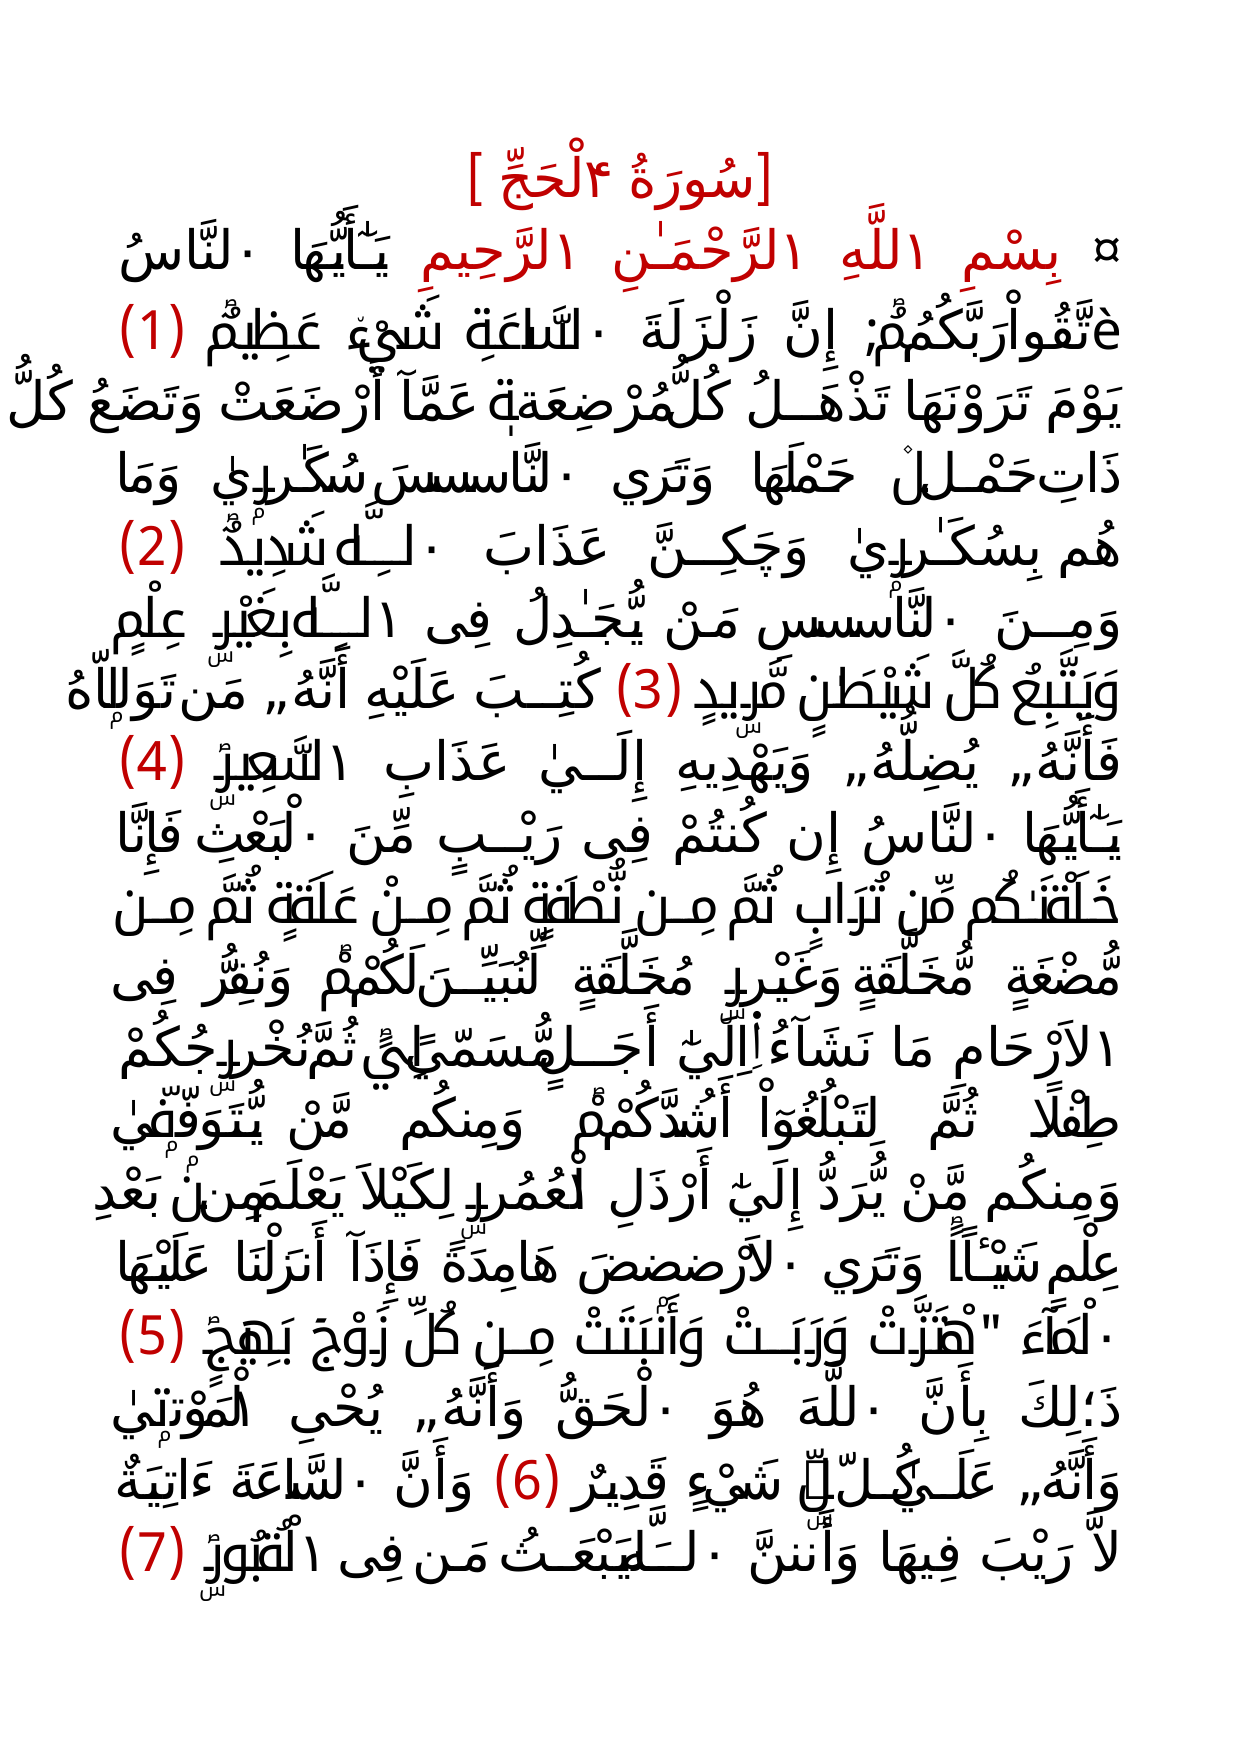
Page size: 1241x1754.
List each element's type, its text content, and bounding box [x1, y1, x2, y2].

text ¤ بِسْمِ ۱للَّهِ ۱لرَّحْمَـٰنِ ۱لرَّحِيمِ يَـٰٓأَيُّهَا ۰لنَّاسُ èتَّقُواْ رَبَّكُمُؐ; إِنَّ زَلْزَلَةَ ۰لسَّاعَةِ شَيْء٘ عَظِيمٌؐ (1) يَوْمَ تَرَوْنَهَا تَذْهَــلُ كُلُّ مُرْضِعَةٖ عَمَّآ أَرْضَعَتْ وَتَضَعُ كُلُّ ذَاتِ حَمْــل۫ حَمْلَهَا وَتَرَي ۰لنَّاسسسَ سُكَـٰرۭيٰ وَمَا هُم بِسُكَـٰرۭيٰ وَچَكِــنَّ عَذَابَ ۰للَّهِ شَدِيدٌؐ (2) وَمِــنَ ۰لنَّاسسسِ مَـنْ يُّجَـٰدِلُ فِى ۱للَّهِ بِغَيْرۣ عِلْمٍ وَيَتَّبِعُ كُلَّ شَيْطَـٰنٍ مَّرۣيدٍ (3) كُتِــبَ عَلَيْهِ أَنَّهُ„ مَن تَوَلۭاّهُ فَأَنَّهُ„ يُضِلُّهُ„ وَيَهْدِيهِ إِلَــيٰ عَذَابِ ۱لسَّعِيرۣؐ (4) يَـٰٓأَيُّهَا ۰لنَّاسُ إِن كُنتُمْ فِى رَيْــبٍ مِّنَ ۰لْبَعْثِ فَإِنَّا خَلَقْنَـٰكُم مِّن تُرَابٍ ثُمَّ مِــن نُّطْفَةٍ ثُمَّ مِــنْ عَلَقَةٍ ثُمَّ مِــن مُّضْغَةٍ مُّخَلَّقَةٍ وَغَيْرۣ مُخَلَّقَةٍ لِّنُبَيِّــنَ لَكُمْؐ وَنُقِرُّ فِى ۱لاَرْحَامِ مَا نَشَآءُ اِ۬لَيٰٓ أَجَــلٍ مُّسَمّيًؐ ثُمَّ نُخْرۣجُكُمْ طِفْلًا ثُمَّ لِتَبْلُغُوٓاْ أَشُدَّكُمْؐ وَمِنكُم مَّنْ يُّتَوَفّۭيٰ وَمِنكُم مَّنْ يُّرَدُّ إِلَيٰٓ أَرْذَلِ ۱لْعُمُرۣ لِكَيْلاَ يَعْلَمَ مِنۢ بَعْدِ عِلْمٍ شَيْـٔاًؐ وَتَرَي ۰لاَرْضضضَ هَامِدَةً فَإِذَآ أَنزَلْنَا عَلَيْهَا ۰لْمَآءَ "هْتَزَّتْ وَرَبَــتْ وَأَنۢبَتَتْ مِــن كُلِّ زَوْجٙ بَهِيجٍؐ (5) ذَ؛لِكَ بِأَنَّ ۰للَّهَ هُوَ ۰لْحَقُّ وَأَنَّهُ„ يُحْىِ ۱لْمَوْتۭيٰ وَأَنَّهُ„ عَلَــيٰ كُــلّۣ شَيْءٍ قَدِيرٌ (6) وَأَنَّ ۰لسَّاعَةَ ءَاتِيَةٌ لاَّ رَيْبَ فِيهَا وَأَنننَّ ۰للَّهَ يَبْعَــثُ مَـن فِى ۱لْقُبُورۣؐ (7) وَمِــنَ ۰لنَّاسِ مَنْ يُّجَـٰدِلُ فِى ۱للَّهِ بِغَيْرۣ عِلْمٍ وَلاَ هُديً وَلاَ كِتَـٰــبٍ مُّنِيرٍ (8) ثَانِيَ عِطْفِهِ” لِيُضِلَّ عَــن سَبِيـلِ ۱للَّهِؐ لَهُ„ فِى ۱لدُّنْيۭا خِزْيٌؐ وَنُذِيقُهُ„ يَوْمَ ۰لْقِيَـٰمَةِ عَذَابَ ۰لْحَرۣيقِؐ (9) ذَ؛لِــكَ بِمَا قَدَّمَــتْ يَدَ؛كَ وَأَنننَّ ۰للَّهَ لَيْسَ بِظَچَّـمٍ لِّلْعَبِيدِؐ (10) ® وَمِــنَ ۰لنَّاسِ مَنْ يَّعْبُدُ ۴للَّهَ عَلَــيٰ حَرْفٍ فَإِنَ اَصَابَهُ„ خَيْر٘ 'طْمَأَنَّ بِهِ” وَإِنَ اَصَابَتْهُ فِتْنَة٘ 'نقَلَبَ عَلَيٰ وَجْهِهِ” خَسِرَ ۰لدُّنْيۭا وَالاَخِرَةَؐ ذَ؛لِكَ هُوَ ۰لْخُسْرَانُ ۴لْمُبِينُؐ (11) يَدْعُواْ مِن دُونِ ۱للَّهِ مَا لاَ يَضُرُّهُ„ وَمَا لاَ يَنفَعُهُؐ, ذَ؛لِــكَ هُوَ ۰لضَّچَلُ ۴لْبَعِيدُ (12) يَدْعُواْؐ لَمَــن ضَرُّهُ; أَقْرَبُ مِن نَّفْعِهِ” لَبِيــسَ ۰لْمَوْلۭيٰ وَلَبِيــسَ ۰لْعَشِيرُؐ (13) إِنَّ ۰للَّهَ يُدْخِلُ ۴لذِيــنَ ءَامَنُواْ وَعَمِلُواْ ۴ڤصَّـٰڤِحَـٰتِ جَنَّـٰــتٍ تَجْرۣى مِــن تَحْتِهَا ۰لاَنْهَـٰرُؐ إِنَّ ۰للَّهَ يَفْعَــلُ مَا يُرۣيدُؐ (14) مَــن كَانَ يَظُنُّ أَن لَّنْ يَّنصُرَهُ ۴للَّهُ فِى ۱لدُّنْيۭا وَالاَخِرَةِ فَلْيَمْدُدْ بِسَبَــبٖ اِلَــي ۰لسَّمَآءِ ثُمَّ لِيَقْطَعْ فَلْيَنظُرْ هَلْ يُذْهِبَنَّ كَيْدُهُ„ مَا يَغِيظُؐ (15) وَكَذَ؛لِــكَ أَنزَلْنَـٰهُ ءَايَـٰــتٙ بَيِّنَـٰــتٍؐ وَأَنَّ ۰للَّهَ يَهْدِى مَنْ يُّرۣيدُؐ (16) إِنَّ ۰لذِيــنَ ءَامَنُواْ وَالذِيــنَ هَادُواْ وَالصَّـٰبِينَ وَالنَّصَـٰرۭيٰ وَالْمَجُوسَ وَالذِيــنَ أَشْرَكُوٓاْ إِنَّ ۰للَّهَ يَفْصِلُ بَيْنَهُمْ يَوْمَ ۰لْقِيَـٰمَةِؐ إِنَّ ۰للَّهَ عَلَيٰ كُــلّۣ شَيْءٍ شَهِيد٘ؐ (17) اَلَمْ تَرَ أَنَّ ۰للَّهَ يَسْجُدُ لَهُ„ مَـن فِى ۱لسَّمَـٰوَ؛تِ وَمَـن فِى ۱لاَرْضِ وَالشَّمْسُ وَالْقَمَرُ وَاڤنُّجُومُ وَالْجِبَالُ وَاڤشَّجَرُ وَالدَّوَآبُّ وَكَثِيرٌ مِّــنَ ۰لنَّاسِؐ وَكَثِير٘ حَقَّ عَلَيْهِ ۱لْعَذَابُؐ وَمَنْ يُّهِـنِ ۱للَّهُ فَمَا لَهُ„ مِــن مُّكْرۣمٖؐ اِنَّ ۰للَّهَ يَفْعَلُ مَا يَشَآءُؐ ¦ (18) © هَـٰذَ؛نننۣ خَصْمَـٰنِ 'خْتَصَمُواْ فِى رَبِّهِمْؐ فَالذِيــنَ كَفَرُواْ قُطِّعَــتْ لَهُمْ ثِيَابٌ مِّــن نّۭـارٍ يُصَبُّ مِن فَوْقِ رُءُوسِهِمُ ۴لْحَمِيمُ يُصْهَرُ بِهِ” مَا فِى بُطُونِهِمْ وَالْجُلُودُؐ وَلَهُم مَّقَـٰمِعُ مِنْ حَدِيدٍؐ (19) كُلَّمَآ أَرَادُوٓاْ أَنْ يَّخْرُجُواْ مِنْهَا مِنْ غَمّٖ ۷عِيدُواْ فِيهَاؐ وَذُوقُواْ عَذَابَ ۰لْحَرۣيقِؐ (20) إِنَّ ۰للَّهَ يُدْخِلُ ۴لذِيــنَ ءَامَنُواْ وَعَمِلُواْ ۴ڤصَّـٰڤِحَـٰــتِ جَنَّـٰتٍ تَجْرۣى مِــن تَحْتِهَا ۰لاَنْهَـٰرُ يُحَلَّوْنَ فِيهَا مِــنَ اَسَاوۣرَ مِن ذَهَبٍ وَلُؤْلُؤاًؐ وَلِبَاسُهُمْ فِيهَا حَرۣيرٌؐ (21) وَهُدُوٓاْ إِلَي ۰لطَّيِّبِ مِــنَ ۰لْقَوْلِؐ وَهُدُوٓاْ إِلَيٰ صِرَ؛طِ ۱لْحَمِيدِؐ (22) إِنَّ ۰لذِيــنَ كَفَرُواْ وَيَصُدُّونَ عَــن سَبِيـلِ ۱للَّهِ وَاڤْمَسْجِدِ ۱لْحَرَامِ ۱ﻟ﮲ جَعَلْنَـٰهُ لِلنَّاسِ سَوَآء٘ ۱لْعَـٰكِفُ فِيهِ وَالْبَادِؐ” وَمَنْ يُّرۣدْ فِيهِ بِإِلْحَادٙ بِظُلْمٍ نُّذِقْهُ مِــنْ عَذَابٖ اَلِيمٍؐ (23) وَإِذْ بَوَّأْنَا لِإِبْرَ؛هِيمَ مَكَانَ ۰لْبَيْــتِ أَن لاَّ تُشْرۣكككْ بِى شَيْـٔاًؐ وَطَهِّرْ بَيْتِــيَ لِلطَّآئِفِينَ وَالْقَآئِمِينَ وَالرُّكَّعِ ۱لسُّجُودِؐ (24) وَأَذِّن فِى ۱لنَّاسِ بِالْحَجِّ يَاتُوكككَ رۣجَالًا وَعَلَــيٰ كُــلّۣ ضَامِرٍ يَاتِيــنَ مِـن كُلِّ فَجّٖ عَمِيقٍ (25) لِّيَشْهَدُواْ مَنَـٰفِعَ لَهُمْ وَيَذْكُرُواْ èسْمَ ۰للَّهِ فِىٓ أَيَّامٍ مَّعْلُومَـٰتٖ عَلَــيٰ مَا رَزَقَهُم مِّنۢ بَهِيمَةِ ۱لاَنْعَـٰمِؐ فَكُلُواْ مِنْهَا وَأَطْعِمُواْ ۴لْبَآئِسَ ۰لْفَقِيرَؐ (26) ثُمَّ لِيَقْضُواْ تَفَثَهُمْ وَلْيُوفُواْ نُذُورَهُمْ وَلْيَطَّوَّفُواْ بِالْبَيْــتِ ۱لْعَتِيقِؐ (27) ® ذَ؛لِكَؐ وَمَـنْ يُّعَظِّمْ حُرُمَـٰــتِ ۱للَّهِ فَهُوَ خَيْرٌ لَّهُ„ عِندَ رَبِّهِؐ” وَٱُحِلَّتْ لَكُمُ ۴لاَنْعَـٰمُ إِلاَّ مَا يُتْلۭــيٰ عَلَيْكُمْؐ فَاجْتَنِبُواْ ۴لرّۣجْسَ مِنَ ۰لاَوْثَـٰنِ وَاجْتَنِبُواْ قَوْلَ ۰لزُّورۣ (28) حُنَفَآءَ لِلهِ غَيْرَ مُشْرۣكِينَ بِهِؐ” وَمَنْ يُّشْرۣكككْ بِاللَّهِ فَكَأَنَّمَا خَرَّ مِــنَ ۰لسَّمَآءِ فَتَخَطَّفُهُ ۴لطَّيْرُ أَوْ تَهْوۣى بِهِ ۱لرّۣيحُ فِى مَكَانٍ سَحِيقٍؐ (29) ذَ؛لِــكَؐ وَمَنْ يُّعَظِّمْ شَعَـٰٓئِرَ ۰للَّهِ فَإِنَّهَا مِــن تَقْوَي ۰لْقُلُوبِؐ (30) لَكُمْ فِيهَا مَنَـٰفِعُ إِلَيٰٓ أَجَــلٍ مُّسَمّيً ثُمَّ مَحِلُّهَآ إِلَي ۰لْبَيْتِ ۱لْعَتِيقِؐ (31) وَلِكُــلّۣ ٱُمَّةٍ جَعَلْنَا مَنسَكاً لِّيَذْكُرُواْ èسْمَ ۰للَّهِ عَلَيٰ مَا رَزَقَهُم مِّـنۢ بَهِيمَةِ ۱لاَنْعَـٰمِؐ فَإِچَهُكُمُ; إِچَهٌ وَ؛حِدٌؐ فَلَهُ; أَسْلِمُواْؐ وَبَشِّرۣ ۱ڤْمُخْبِتِينَ (32) ۰لذِينَ إِذَا ذُكِرَ ۰للَّهُ وَجِلَتْ قُلُوبُهُمْ وَالصَّـٰبِـرۣيــنَ عَلَــيٰ مَآ أَصَابَهُمْ وَالْمُقِيمِى ۱لصَّلَوٰةِ وَمِمَّا رَزَقْنَـٰهُمْ يُنفِقُونَؐ (33) وَالْبُدْنَ جَعَلْنَـٰهَا لَكُم مِّن شَعَـٰٓئِرۣ ۱للَّهِ لَكُمْ فِيهَا خَيْرٌؐ فَاذْكُرُواْ èسْمَ ۰للَّهِ عَلَيْهَا صَوَآفَّؐ فَإِذَا وَجَبَــتْ جُنُوبُهَا فَكُلُواْ مِنْهَا وَأَطْعِمُواْ ۴لْقَانِعَ وَالْمُعْتَرَّؐ كَذَ؛لِــكَ سَخَّرْنَـٰهَا لَكُمْ لَعَلَّكُمْ تَشْكُرُونَؐ (34) لَنْ يَّنَالَ ۰للَّهَ لُحُومُهَا وَلاَ دِمَآؤُهَا وَچَكِـنْ يَّنَالُهُ ۴لتَّقْوۭيٰ مِنكُمْؐ كَذَ؛لِــكَ سَخَّرَهَا لَكُمْ لِتُكَبِّرُواْ ۴للَّهَ عَلَيٰ مَا هَدۭيٰكُمْؐ وَبَشِّرۣ ۱ڤْمُحْسِنِينَؐ (35) ¥ إِنَّ ۰للَّهَ يُدَ؛فِعُ عَـنِ ۱لذِينَ ءَامَنُوٓاْؐ إِنَّ ۰للَّهَ لاَ يُحِــبُّ كُلَّ خَوَّانٍ كَفُورٖؐ (36) ۷ذِنَ لِلذِينَ يُقَـٰتَلُونَ بِأَنَّهُمْ ظُلِمُواْؐ وَإِنننَّ ۰للَّهَ عَلَــيٰ نَصْرۣهِمْ لَقَدِير٘ؐ (37) ۱لذِيــنَ ٱُخْرۣجُواْ مِن دِيۭـٰرۣهِم بِغَيْرۣ حَقّٖ اِلٓاَّ أَنْ يَّقُولُواْ رَبُّنَا ۰للَّهُؐ وَلَوْلاَ دِفَـٰعُ ۴للَّهِ ۱لنَّاسسسَ بَعْضَهُم بِبَعْــضٍ لَّهُدِمَــتْ صَوَ؛مِعُ وَبِيَعٌ وَصَلَوَ؛تٌ وَمَسَـٰجِدُ يُذْكَرُ فِيهَا "سْمُ ۴للَّهِ كَثِيراًؐ وَلَيَنصُرَنَّ ۰للَّهُ مَـنْ يَّنصُرُهُؐ; إِنَّ ۰للَّهَ لَقَوۣيّﹲ عَزۣيز٘ؐ (38) ۱لذِينَ إِن مَّكَّنَّـٰهُمْ فِى ۱لاَرْضضضِ أَقَامُواْ ۴لصَّلَوٰةَ وَءَاتَوُاْ ۴لزَّكَوٰةَ وَأَمَرُواْ بِالْمَعْرُوفِ وَنَهَوْاْ عَـنِ ۱لْمُنكَرۣؐ وَلِلهِ عَـٰقِبَةُ ۴لاُمُورۣؐ (39) وَإِنْ يُّكَذِّبُوكككَ فَقَدْ كَذَّبَــتْ قَبْلَهُمْ قَوْمُ نُوحٍ وَعَادٌ وَثَمُودُ (40) وَقَوْمُ إِبْرَ؛هِيمَ وَقَوْمُ لُوطٍ (41) وَأَصْحَـٰبُ مَدْيَنَؐ وَكُذِّبَ مُوسۭيٰؐ فَأَمْلَيْتُ لِلْكۭـٰفِـرۣينَ ثُمَّ أَخَذتُّهُمْؐ فَكَيْفَ كَانَ نَكِيرۣؐ” (42) فَكَأَيِّــن مِّـن قَرْيَةٖ اَهْلَكْنَـٰهَا وَهِيَ ظَالِمَةٌ فَهِــيَ خَاوۣيَة٘ عَلَيٰ عُرُوشِهَا وَبِيرٍ مُّعَطَّلَةٍ وَقَصْرٍ مَّشِيدٖؐ (43) اَفَلَمْ يَسِيرُواْ فِى ۱لاَرْضضضِ فَتَكُونَ لَهُمْ قُلُوبٌ يَعْقِلُونَ بِهَآ أَوَ —اذَانٌ يَسْمَعُونَ بِهَاؐ فَإِنَّهَا لاَ تَعْمَي ۰لاَبْصَـٰرُ وَچَكِــن تَعْمَــي ۰لْقُلُوبُ ۴لتِى فِى ۱لصُّدُورۣؐ (44) وَيَسْتَعْجِلُونَــكَ بِالْعَذَابِؐ وَلَــنْ يُّخْلِفَ ۰للَّهُ وَعْدَهُؐ, وَإِنَّ يَوْماٗ عِندَ رَبِّــكَ كَأَلْفِ سَنَةٍ مِّمَّا تَعُدُّونَؐ (45) وَكَأَيِّن مِّـن قَرْيَةٖ اَمْلَيْــتُ لَهَا وَهِــيَ ظَالِمَةٌ ثُمَّ أَخَذتُّهَاؐ وَإِلَــيَّ ۰لْمَصِيرُؐ (46) ® قُلْ يَـٰٓأَيُّهَا ۰لنَّاسُ إِنَّمَآ أَنَا لَكُمْ نَذِيرٌ مُّبِينٌؐ (47) فَالذِينَ ءَامَنُواْ وَعَمِلُواْ ۴ڤصَّـٰڤِحَـٰــتِ لَهُم مَّغْفِرَةٌ وَرۣزْقٌ كَرۣيمٌؐ (48) وَالذِيــنَ سَعَوْاْ فِىٓ ءَايَـٰتِنَا مُعَـٰجِزۣينَ ٱُوْلَئِــكَ أَصْحَـٰبُ ۴لْجَحِيمِؐ (49) وَمَآ أَرْسَلْنَا مِــن قَبْلِــكَ مِن رَّسُولٍ وَلاَ نَبِىٓءٖ اِلٓاَّ إِذَا تَمَنّۭيٰٓ أَلْقَــي ۰لشَّيْطَـٰنُ فِىٓ ٱُمْنِيَّتِهِ” فَيَنسَخُ ۴للَّهُ مَا يُلْقِى ۱لشَّيْطَـٰنُ ثُمَّ يُحْكِمُ ۴للَّهُ ءَايَـٰتِهِ” وَاللَّهُ عَلِيم٘ حَكِيمٌ (50) ڤِّيَجْعَلَ مَا يُلْقِى ۱لشَّيْطَـٰنُ فِتْنَةً لِّلذِينَ فِى قُلُوبِهِم مَّرَضٌ وَالْقَاسِيَةِ قُلُوبُهُمْؐ وَإِنَّ ۰لظَّـٰلِمِينَ لَفِى شِقَاقٙ بَعِيدٍؐ (51) وَلِيَعْلَمَ ۰لذِينَ ٱُوتُواْ ۴لْعِلْمَ أَنَّهُ ۴لْحَـقُّ مِن رَّبِّــكَ فَيُومِنُواْ بِهِ” فَتُخْبِــتَ لَهُ„ قُلُوبُهُمْؐ وَإِنَّ ۰للَّهَ لَهَادِ ۱لذِيــنَ ءَامَنُوٓاْ إِلَــيٰ صِرَ؛طٍ مُّسْتَقِيمٍؐ (52) وَلاَ يَزَالُ ۴لذِيــنَ كَفَرُواْ فِى مِرْيَةٍ مِّنْهُ حَتَّــيٰ تَاتِيَهُمُ ۴لسَّاعَةُ بَغْتَةٗ اَوْ يَاتِيَهُمْ عَذَابُ يَوْمٖ عَقِيمٖؐ (53) ۱لْمُلْــكُ يَوْمَئِذٍ لِّلهِؐ يَحْكُمُ بَيْنَهُمْؐ فَالذِيــنَ ءَامَنُواْ وَعَمِلُواْ ۴ڤصَّـٰڤِحَـٰــتِ فِى جَنَّـٰــتِ ۱لنَّعِيمِؐ (54) وَالذِيــنَ كَفَرُواْ وَكَذَّبُواْ بِـَٔايَـٰتِنَا فَٱُوْلَئِــكَ لَهُمْ عَذَابٌ مُّهِينٌؐ (55) وَالذِيــنَ هَاجَرُواْ فِى سَبِيـلِ ۱للَّهِ ثُمَّ قُتِلُوٓاْ أَوْ مَاتُواْ لَيَرْزُقَنَّهُمُ ۴للَّهُ رۣزْقاٗ حَسَناًؐ وَإِنننَّ ۰للَّهَ لَهُوَ خَيْرُ ۴لرَّ؛زۣقِينَؐ (56) لَيُدْخِلَنَّهُم مَّدْخَلًا يَرْضَوْنَهُؐ, وَإِنننَّ ۰للَّهَ لَعَلِيم٘ حَلِيمٌؐ (57) © ذَ؛لِــكَؐ وَمَــنْ عَاقَبَ بِمِثْــلۣ مَا عُوقِــبَ بِهِ” ثُمَّ بُغِــيَ عَلَيْهِ لَيَنصُرَنَّهُ ۴للَّهُؐ إِنننَّ ۰للَّهَ لَعَفُوّﹲ غَفُورٌؐ (58) ذَ؛لِــكَ بِأَنننَّ ۰للَّهَ يُولِجُ ۴ليْلَ فِى ۱لنَّهۭارۣ وَيُولِجُ ۴لنَّهَارَ فِى ۱ليْلِ وَأَنَّ ۰للَّهَ سَمِيعٛ بَصِيرٌؐ (59) ذَ؛لِــكَ بِأَنننَّ ۰للَّهَ هُوَ ۰لْحَقُّ وَأَنَّ مَا تَدْعُونَ مِــن دُونِهِ” هُوَ ۰لْبَـٰطِلُ وَأَنَّ ۰للَّهَ هُوَ ۰لْعَلِيُّ ۴لْكَبِيرُؐ (60) أَلَمْ تَرَ أَنَّ ۰للَّهَ أَنزَلَ مِــنَ ۰لسَّمَآءِ مَآءً فَتُصْبِحُ ۴لاَرْضضضُ مُخْضَرَّةٗؐ اِنَّ ۰للَّهَ لَطِيف٘ خَبِيرٌؐ (61) لَّهُ„ مَا فِى ۱لسَّمَـٰوَ؛تِ وَمَا فِى ۱لاَرْضِؐ وَإِنَّ ۰للَّهَ لَهُوَ ۰لْغَنِــيُّ ۴لْحَمِيدُؐ (62) أَلَمْ تَرَ أَنَّ ۰للَّهَ سَخَّرَ لَكُم مَّا فِى ۱لاَرْضِ وَالْفُلْــكَ تَجْرۣى فِى ۱ڤْبَحْرۣ بِأَمْرۣهِؐ” وَيُمْسِــكُ ۴لسَّمَآءَ ان تَقَعَ عَلَــي ۰لاَرْضِ إِلاَّ بِإِذْنِهِؐ“ إِنَّ ۰للَّهَ بِالنَّاسِ لَرَءُوفٌ رَّحِيمٌؐ (63) وَهُوَ ۰ﻟـذِىٓ أَحْيۭاكُمْ ثُمَّ يُمِيتُكُمْؐ ثُمَّ يُحْيِيكُمُؐ; إِنَّ ۰لِانسَـٰــنَ لَكَفُورٌؐ (64) لِّكُلِّ ٱُمَّةٍ جَعَلْنَا مَنسَكاٗ هُمْ نَاسِكُوهُؐ فَلاَ يُنَـٰزۣعُنَّكَ فِى ۱لاَمْرۣؐ وَادْعُ إِلَيٰ رَبِّكَؐ إِنَّــكَ لَعَلَــيٰ هُديً مُّسْتَقِيمٍؐ (65) وَإِن جَـٰدَلُوكككَ فَقُـلِ ۱للَّهُ أَعْلَمُ بِمَا تَعْمَلُونَؐ (66) ۰للَّهُ يَحْكُمُ بَيْنَكُمْ يَوْمَ ۰لْقِيَـٰمَةِ فِيمَا كُنتُمْ فِيهِ تَخْتَلِفُونَؐ (67) أَلَمْ تَعْلَمَ اَنَّ ۰للَّهَ يَعْلَمُ مَا فِى ۱لسَّمَآءِ وَالاَرْضِؐ إِنَّ ذَ؛لِكَ فِى كِتَـٰبٖؐ اِنَّ ذَ؛لِكَ عَلَــي ۰للَّهِ يَسِيرٌؐ (68) وَيَعْبُدُونَ مِن دُونِ ۱للَّهِ مَا لَمْ يُنَزّۣلْ بِهِ” سُلْطَـٰناً وَمَا لَيْــسَ لَهُم بِهِ” عِلْمٌؐ وَمَا لِلظَّـٰلِمِينَ مِــن نَّصِيرٍؐ (69) ® وَإِذَا تُتْلۭــيٰ عَلَيْهِمُ; ءَايَـٰتُنَا بَيِّنَـٰتٍ تَعْرۣفُ فِى وُجُوهِ ۱لذِيــنَ كَفَرُواْ ۴لْمُنكَرَ يَكَادُونَ يَسْطُونَ بِالذِينَ يَتْلُونَ عَلَيْهِمُ; ءَايَـٰتِنَاؐ قُلَ اَفَٱُنَبِّيؖكُم بِشَرٍّ مِّــن ذَ؛لِكُمُؐ ۴لنَّارُ وَعَدَهَا ۰للَّهُ ۴لذِيــنَ كَفَرُواْؐ وَبِيــسَ ۰لْمَصِيرُؐ (70) يَـٰٓأَيُّهَا ۰لنَّاسسسُ ضُرۣبَ مَثَلٌ فَاسْتَمِعُواْ لَهُؐ; إِنَّ ۰لذِيــنَ تَدْعُونَ مِــن دُونِ ۱للَّهِ لَــنْ يَّخْلُقُواْ ذُبَاباً وَلَوۣ 'جْتَمَعُواْ لَهُؐ, وَإِنْ يَّسْلُبْهُمُ ۴لذُّبَابُ شَيْـٔاً لاَّ يَسْتَنقِذُوهُ مِنْهُؐ ضَعُفَ ۰لطَّالِــبُ وَالْمَطْلُوبُؐ (71) مَا قَدَرُواْ ۴للَّهَ حَــقَّ قَدْرۣهِؐ“ إِنَّ ۰للَّهَ لَقَوۣيّﹲ عَزۣيز٘ؐ (72) ۱للَّهُ يَصْطَفِى مِــنَ ۰لْمَلَئِكَةِ رُسُلًا وَمِــنَ ۰لنَّاسِؐ إِنَّ ۰للَّهَ سَمِيعٛ بَصِيرٌؐ (73) يَعْلَمُ مَا بَيْنَ أَيْدِيهِمْ وَمَا خَلْفَهُمْؐ وَإِلَي ۰للَّهِ تُرْجَعُ ۴لاُمُورُؐ (74) يَـٰٓأَيُّهَا ۰لذِيــنَ ءَامَنُواْ èرْكَعُواْ وَاسْجُدُواْ وَاعْبُدُواْ رَبَّكُمْ وَافْعَلُواْ ۴لْخَيْرَ لَعَلَّكُمْ تُفْلِحُونَؐ (75) وَجَـٰهِدُواْ فِى ۱للَّهِ حَقَّ جِهَادِهِؐ” هُوَ "جْتَبۭيٰكُمْؐ وَمَا جَعَــلَ عَلَيْكُمْ فِى ۱لدِّينِ مِنْ حَرَجٍؐ مِّلَّةَ أَبِيكُمُ; إِبْرَ؛هِيمَؐ هُوَ سَمّۭيٰكُمُ ۴لْمُسْلِمِينَ مِن قَبْلُ وَفِى هَـٰذَا لِيَكُونَ ۰لرَّسُولُ شَهِيداٗ عَلَيْكُمْ وَتَكُونُواْ شُهَدَآءَ عَلَــي ۰لنَّــاسِؐ فَأَقِيمُواْ ۴لصَّلَوٰةَ وَءَاتُواْ ۴لزَّكَوٰةَؐ وَاعْتَصِمُواْ بِاللَّهِؐ هُوَ مَوْلۭيٰكُمْؐ فَنِعْمَ ۰لْمَوْلۭيٰؐ وَنِعْمَ ۰لنَّصِيرُ (76) [118, 219, 1122, 1593]
subtitle [سُورَةُ ۴لْحَجِّ ] [118, 147, 1122, 219]
